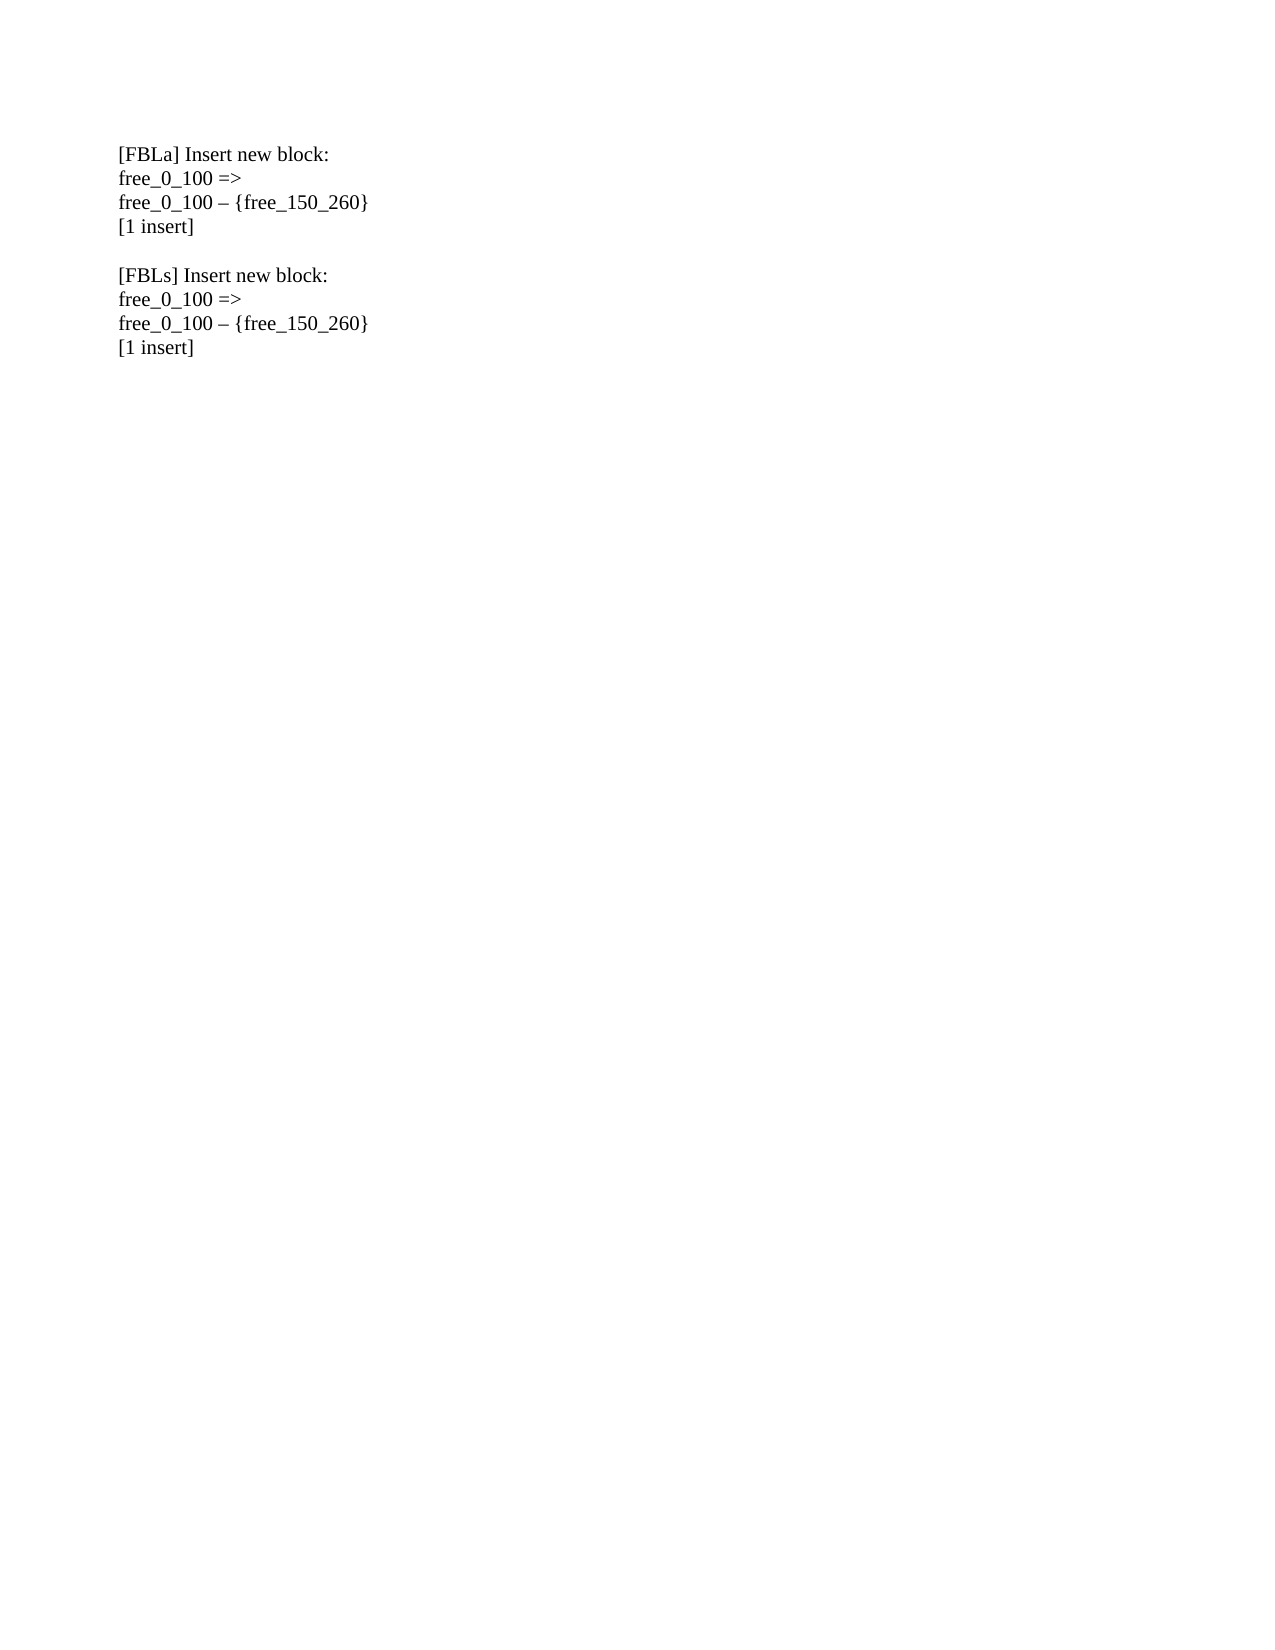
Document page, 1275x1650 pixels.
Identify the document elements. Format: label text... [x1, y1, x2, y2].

text free_0_100 => [118, 287, 1157, 311]
text free_0_100 – {free_150_260} [118, 311, 1157, 335]
text [1 insert] [118, 335, 1157, 359]
text free_0_100 => [118, 166, 1157, 190]
text free_0_100 – {free_150_260} [118, 190, 1157, 214]
text [FBLa] Insert new block: [118, 142, 1157, 166]
text [FBLs] Insert new block: [118, 262, 1157, 287]
text [1 insert] [118, 214, 1157, 238]
